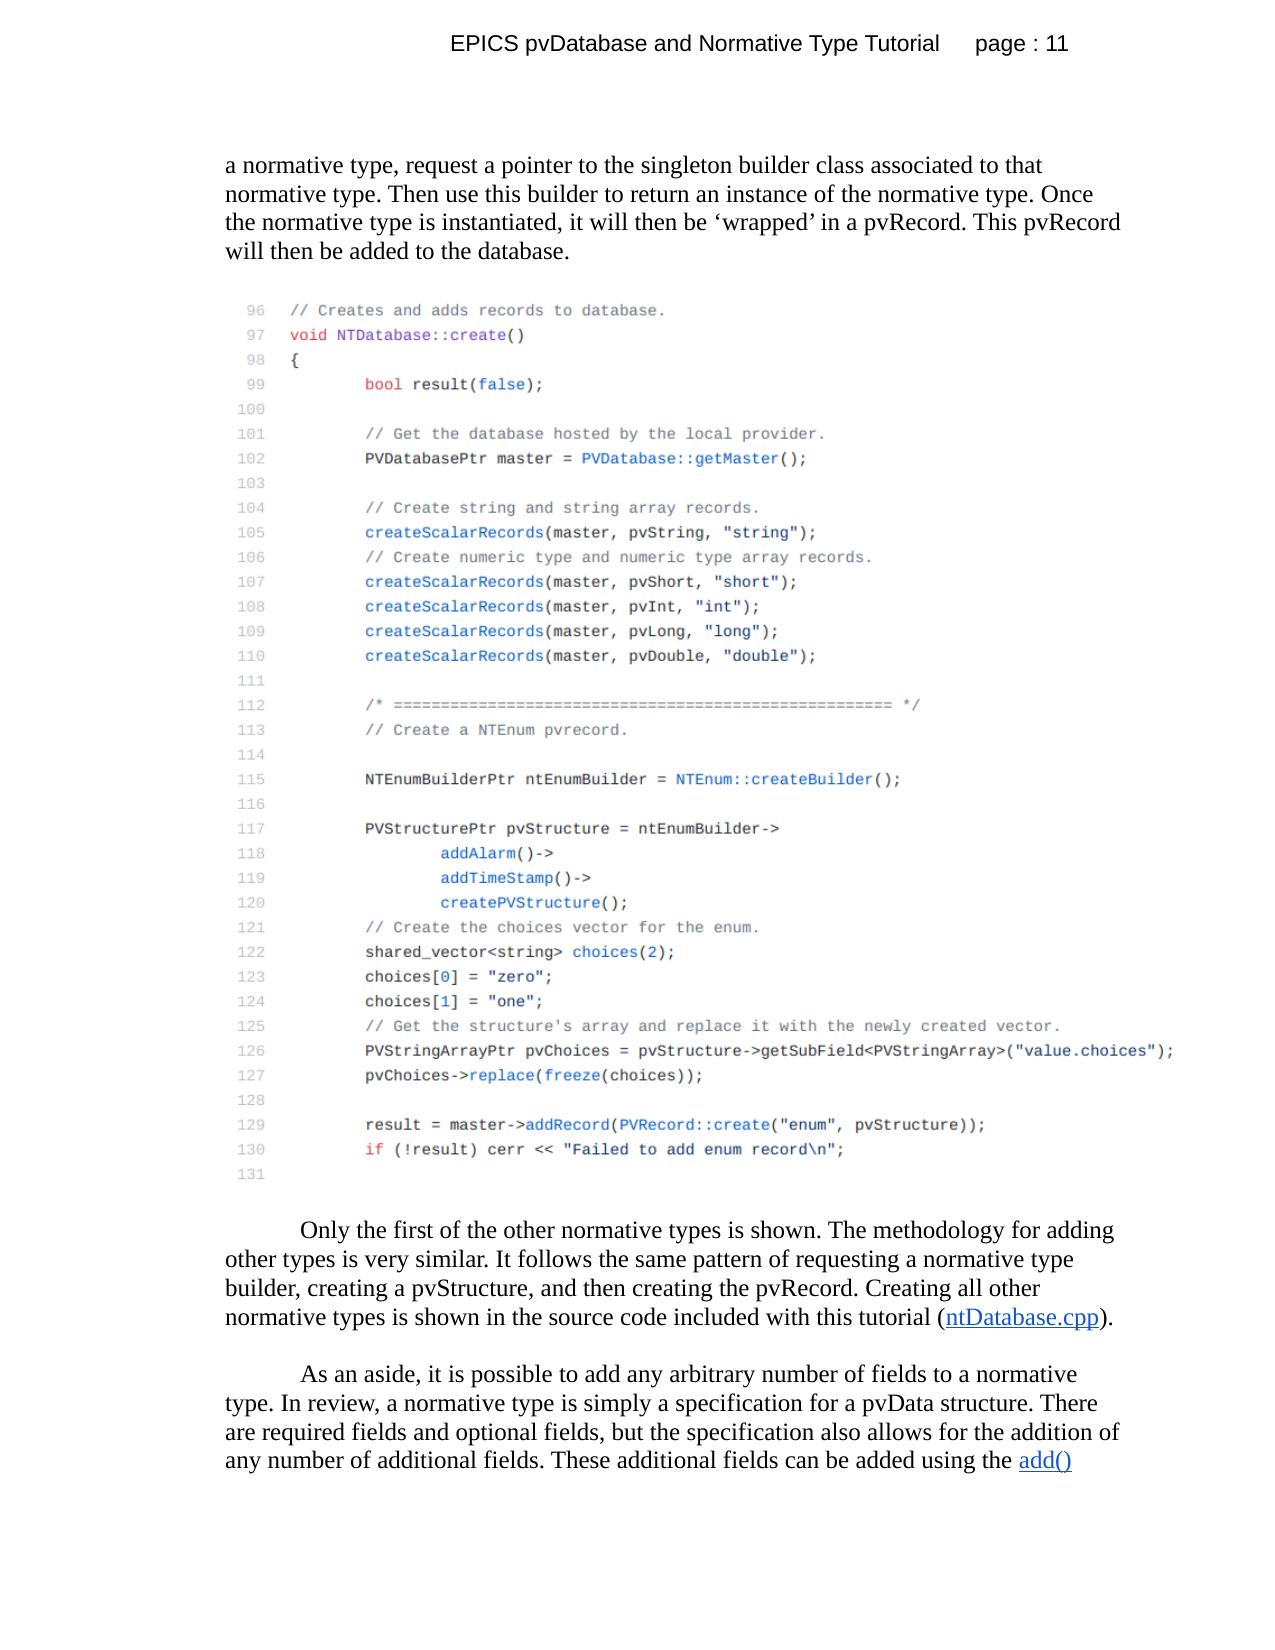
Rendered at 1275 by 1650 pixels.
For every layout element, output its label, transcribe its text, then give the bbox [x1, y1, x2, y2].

text a normative type, request a pointer to the singleton builder class associated to that normative type. Then use this builder to return an instance of the normative type. Once the normative type is instantiated, it will then be ‘wrapped’ in a pvRecord. This pvRecord will then be added to the database. [225, 150, 1125, 265]
picture [225, 293, 1275, 1187]
text Only the first of the other normative types is shown. The methodology for adding other types is very similar. It follows the same pattern of requesting a normative type builder, creating a pvStructure, and then creating the pvRecord. Creating all other normative types is shown in the source code included with this tutorial (ntDatabase.cpp). [225, 1216, 1125, 1331]
text As an aside, it is possible to add any arbitrary number of fields to a normative type. In review, a normative type is simply a specification for a pvData structure. There are required fields and optional fields, but the specification also allows for the addition of any number of additional fields. These additional fields can be added using the add() [225, 1359, 1125, 1474]
